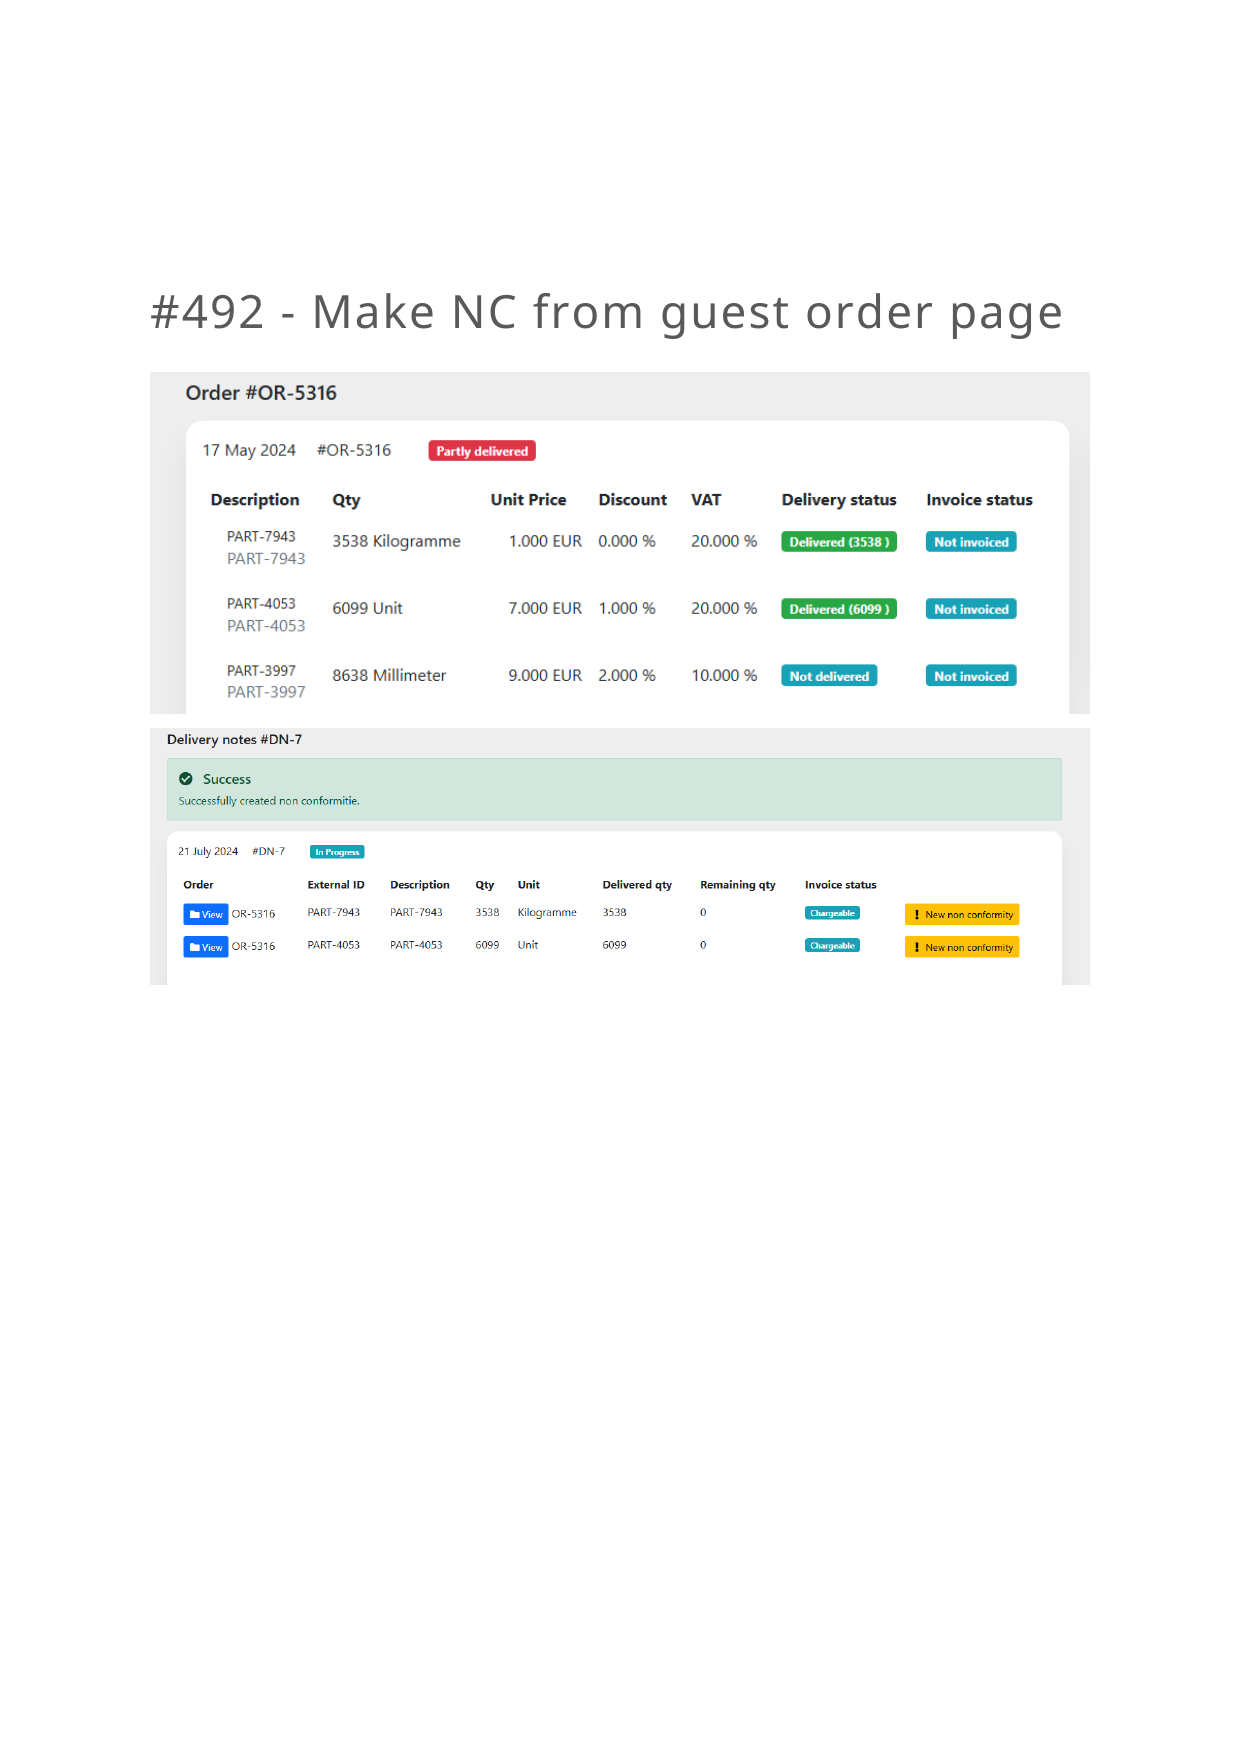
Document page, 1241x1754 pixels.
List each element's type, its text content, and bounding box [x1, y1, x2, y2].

subtitle #492 - Make NC from guest order page [150, 280, 1090, 342]
